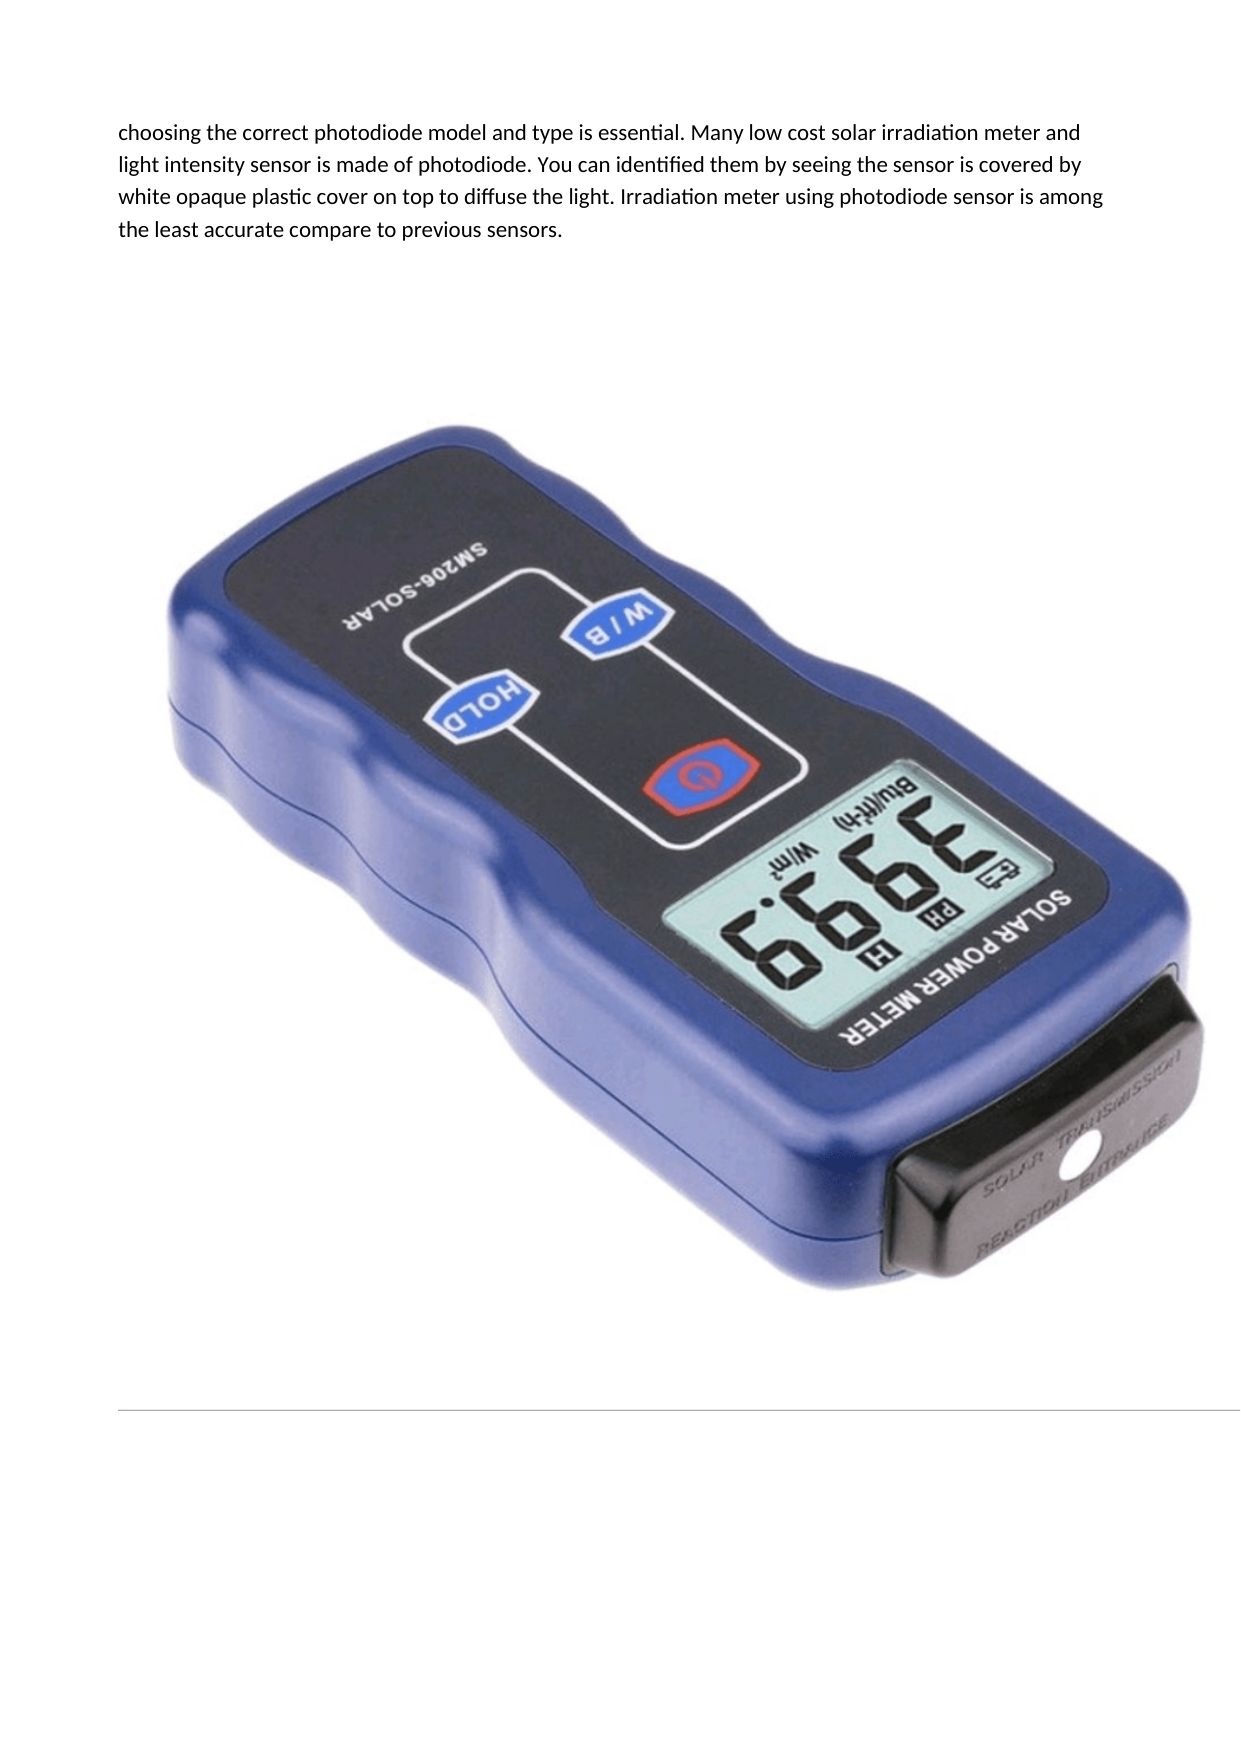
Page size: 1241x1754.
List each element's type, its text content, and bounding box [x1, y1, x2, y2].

picture [118, 276, 1241, 1411]
text choosing the correct photodiode model and type is essential. Many low cost solar irradiation meter and light intensity sensor is made of photodiode. You can identified them by seeing the sensor is covered by white opaque plastic cover on top to diffuse the light. Irradiation meter using photodiode sensor is among the least accurate compare to previous sensors. [118, 118, 1122, 243]
